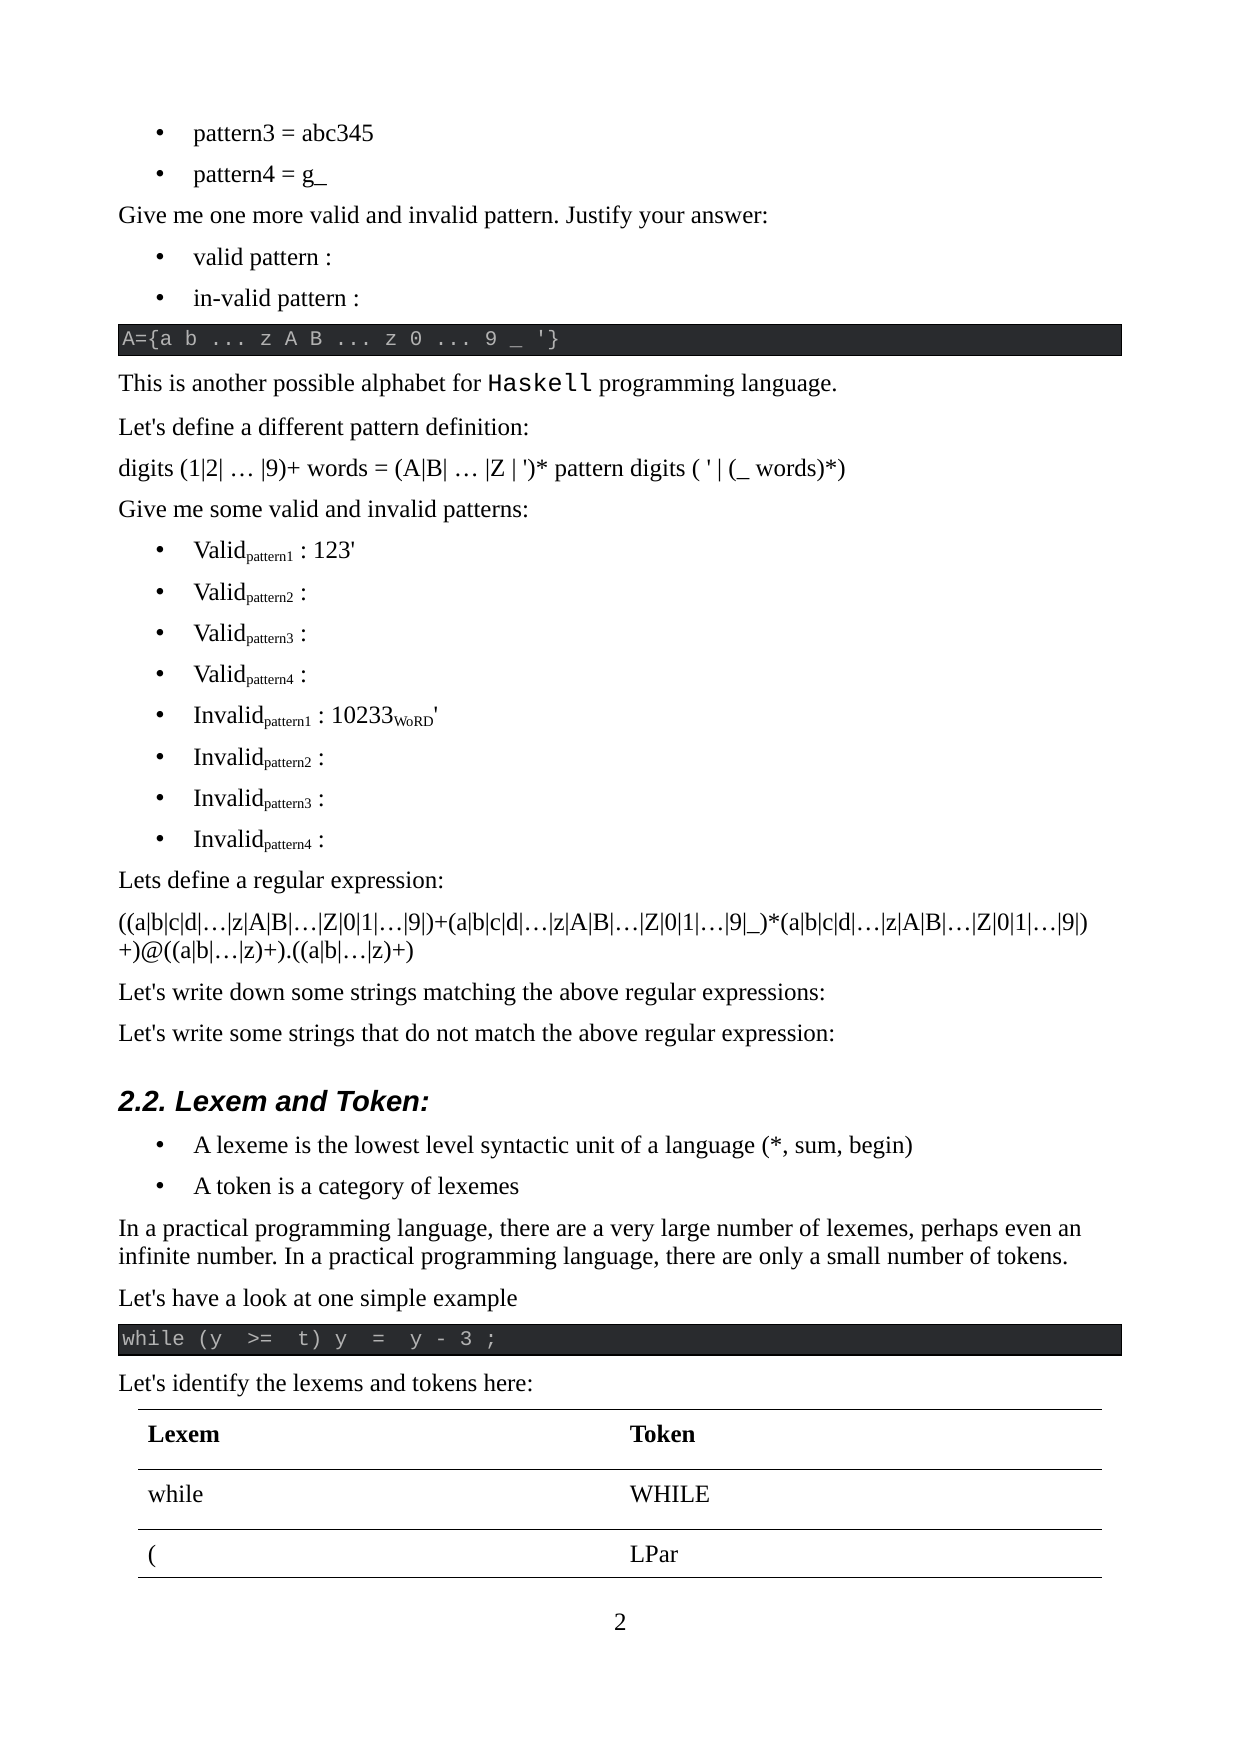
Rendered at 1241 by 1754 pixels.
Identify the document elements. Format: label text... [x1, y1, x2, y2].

text A={a b ... z A B ... z 0 ... 9 _ '} [119, 325, 1121, 355]
list A lexeme is the lowest level syntactic unit of a language (*, sum, begin) [156, 1130, 1122, 1159]
text ((a|b|c|d|…|z|A|B|…|Z|0|1|…|9|)+(a|b|c|d|…|z|A|B|…|Z|0|1|…|9|_)*(a|b|c|d|…|z|A|B|…|Z|0|1|…|9|)+)@((a|b|…|z)+).((a|b|…|z)+) [118, 907, 1122, 964]
text Lets define a regular expression: [118, 865, 1122, 894]
list Invalidpattern1 : 10233WoRD' [156, 700, 1122, 729]
list Invalidpattern3 : [156, 783, 1122, 812]
list valid pattern : [156, 242, 1122, 271]
list Invalidpattern4 : [156, 824, 1122, 853]
list Validpattern2 : [156, 577, 1122, 605]
table_cell WHILE [620, 1470, 1102, 1529]
text while (y >= t) y = y - 3 ; [119, 1325, 1121, 1354]
text Give me some valid and invalid patterns: [118, 494, 1122, 523]
text Let's have a look at one simple example [118, 1283, 1122, 1311]
text In a practical programming language, there are a very large number of lexemes, perhaps even an infinite number. In a practical programming language, there are only a small number of tokens. [118, 1213, 1122, 1270]
text Give me one more valid and invalid pattern. Justify your answer: [118, 201, 1122, 229]
text Let's identify the lexems and tokens here: [118, 1368, 1122, 1397]
list Invalidpattern2 : [156, 742, 1122, 770]
subtitle Lexem and Token: [118, 1084, 1122, 1118]
table_header Lexem [138, 1410, 620, 1469]
list Validpattern1 : 123' [156, 535, 1122, 564]
list pattern4 = g_ [156, 159, 1122, 188]
list Validpattern4 : [156, 659, 1122, 688]
table_cell LPar [620, 1530, 1102, 1577]
table_cell while [138, 1470, 620, 1529]
text This is another possible alphabet for Haskell programming language. [118, 368, 1122, 399]
table_header Token [620, 1410, 1102, 1469]
table_cell ( [138, 1530, 620, 1577]
list A token is a category of lexemes [156, 1171, 1122, 1200]
list in-valid pattern : [156, 283, 1122, 312]
text digits (1|2| … |9)+ words = (A|B| … |Z | ')* pattern digits ( ' | (_ words)*) [118, 453, 1122, 482]
list pattern3 = abc345 [156, 118, 1122, 147]
text Let's write down some strings matching the above regular expressions: [118, 977, 1122, 1005]
text Let's write some strings that do not match the above regular expression: [118, 1018, 1122, 1047]
text Let's define a different pattern definition: [118, 412, 1122, 440]
list Validpattern3 : [156, 618, 1122, 647]
